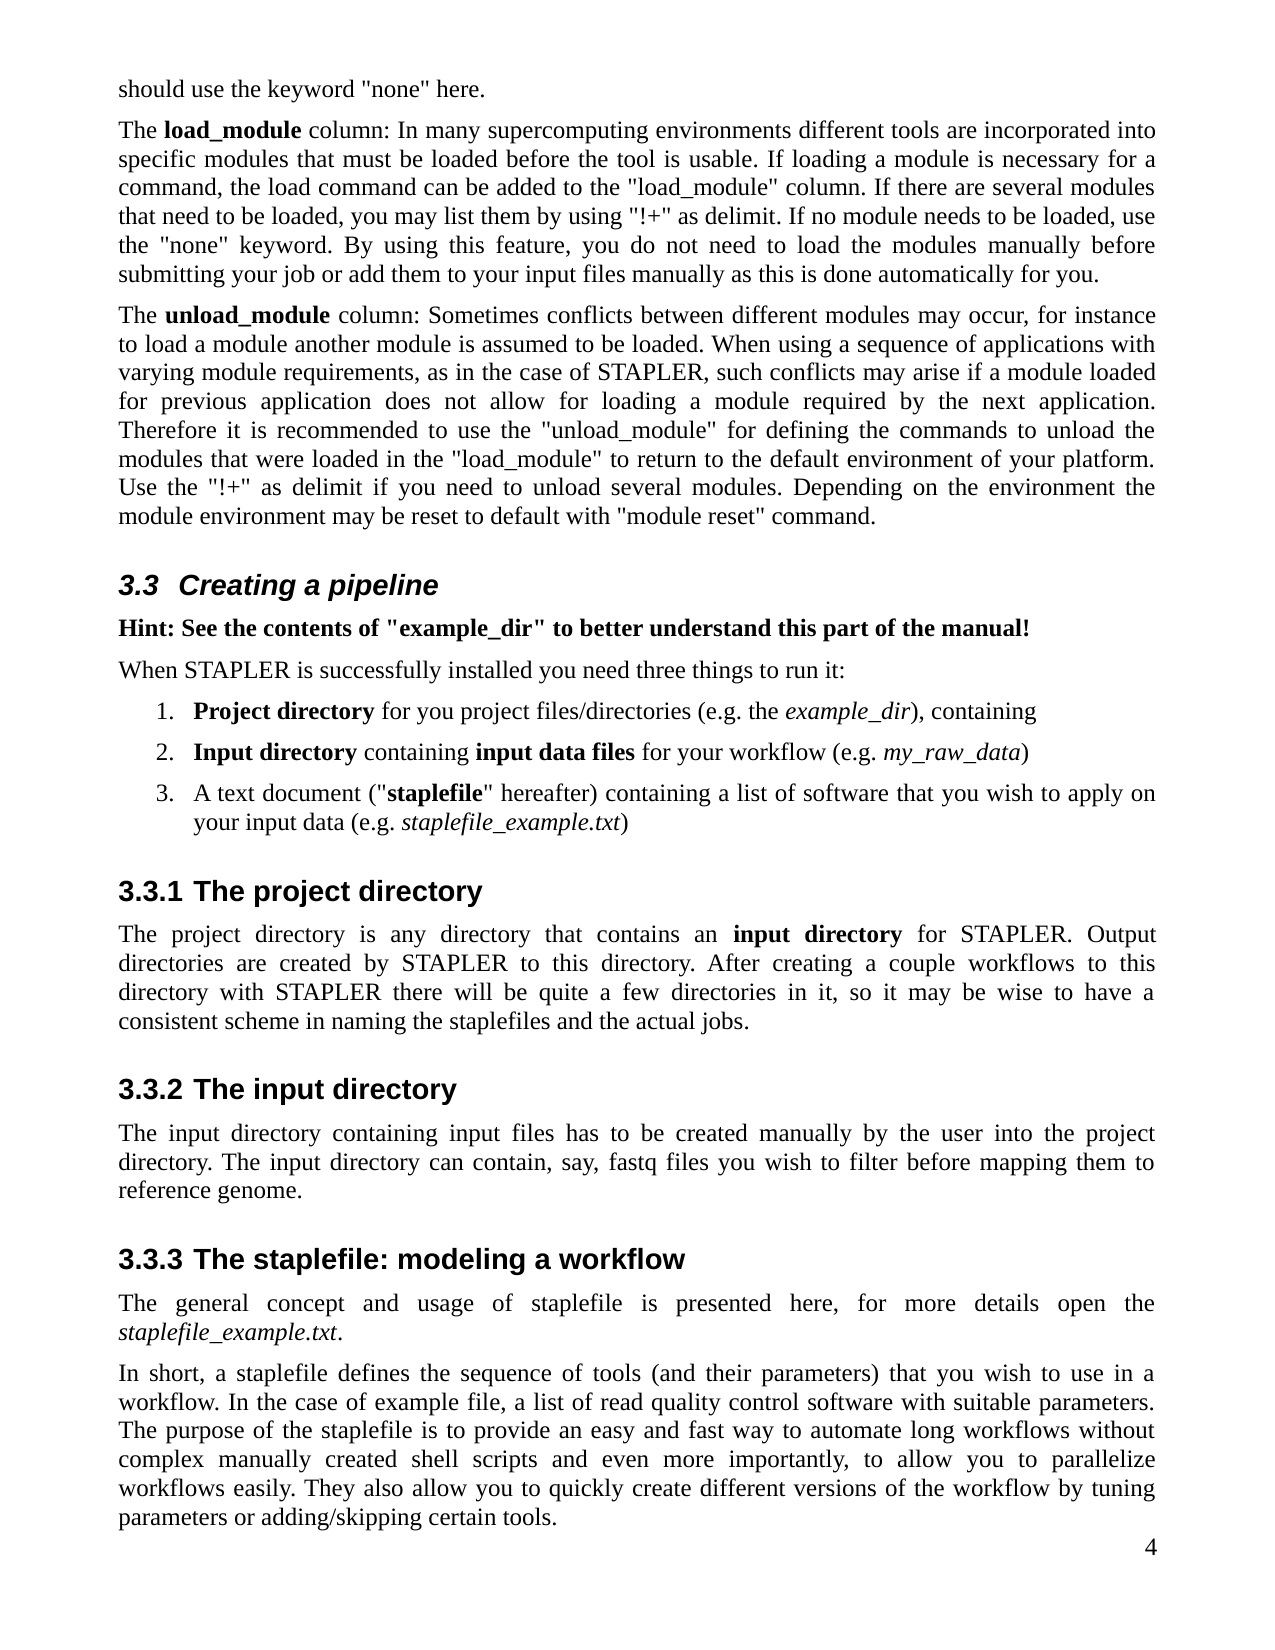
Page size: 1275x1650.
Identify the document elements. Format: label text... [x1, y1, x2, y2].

subtitle Creating a pipeline [118, 567, 1157, 601]
text The general concept and usage of staplefile is presented here, for more details open the staplefile_example.txt. [118, 1288, 1157, 1345]
subtitle The input directory [118, 1072, 1157, 1106]
text should use the keyword "none" here. [118, 74, 1157, 102]
list Input directory containing input data files for your workflow (e.g. my_raw_data) [156, 737, 1157, 766]
list Project directory for you project files/directories (e.g. the example_dir), containing [156, 696, 1157, 725]
text The project directory is any directory that contains an input directory for STAPLER. Output directories are created by STAPLER to this directory. After creating a couple workflows to this directory with STAPLER there will be quite a few directories in it, so it may be wise to have a consistent scheme in naming the staplefiles and the actual jobs. [118, 919, 1157, 1034]
text Hint: See the contents of "example_dir" to better understand this part of the manual! [118, 613, 1157, 642]
text In short, a staplefile defines the sequence of tools (and their parameters) that you wish to use in a workflow. In the case of example file, a list of read quality control software with suitable parameters. The purpose of the staplefile is to provide an easy and fast way to automate long workflows without complex manually created shell scripts and even more importantly, to allow you to parallelize workflows easily. They also allow you to quickly create different versions of the workflow by tuning parameters or adding/skipping certain tools. [118, 1358, 1157, 1530]
subtitle The staplefile: modeling a workflow [118, 1242, 1157, 1275]
text The unload_module column: Sometimes conflicts between different modules may occur, for instance to load a module another module is assumed to be loaded. When using a sequence of applications with varying module requirements, as in the case of STAPLER, such conflicts may arise if a module loaded for previous application does not allow for loading a module required by the next application. Therefore it is recommended to use the "unload_module" for defining the commands to unload the modules that were loaded in the "load_module" to return to the default environment of your platform. Use the "!+" as delimit if you need to unload several modules. Depending on the environment the module environment may be reset to default with "module reset" command. [118, 300, 1157, 530]
subtitle The project directory [118, 873, 1157, 907]
list A text document ("staplefile" hereafter) containing a list of software that you wish to apply on your input data (e.g. staplefile_example.txt) [156, 778, 1157, 836]
text The input directory containing input files has to be created manually by the user into the project directory. The input directory can contain, say, fastq files you wish to filter before mapping them to reference genome. [118, 1118, 1157, 1204]
text When STAPLER is successfully installed you need three things to run it: [118, 655, 1157, 683]
text The load_module column: In many supercomputing environments different tools are incorporated into specific modules that must be loaded before the tool is usable. If loading a module is necessary for a command, the load command can be added to the "load_module" column. If there are several modules that need to be loaded, you may list them by using "!+" as delimit. If no module needs to be loaded, use the "none" keyword. By using this feature, you do not need to load the modules manually before submitting your job or add them to your input files manually as this is done automatically for you. [118, 115, 1157, 287]
